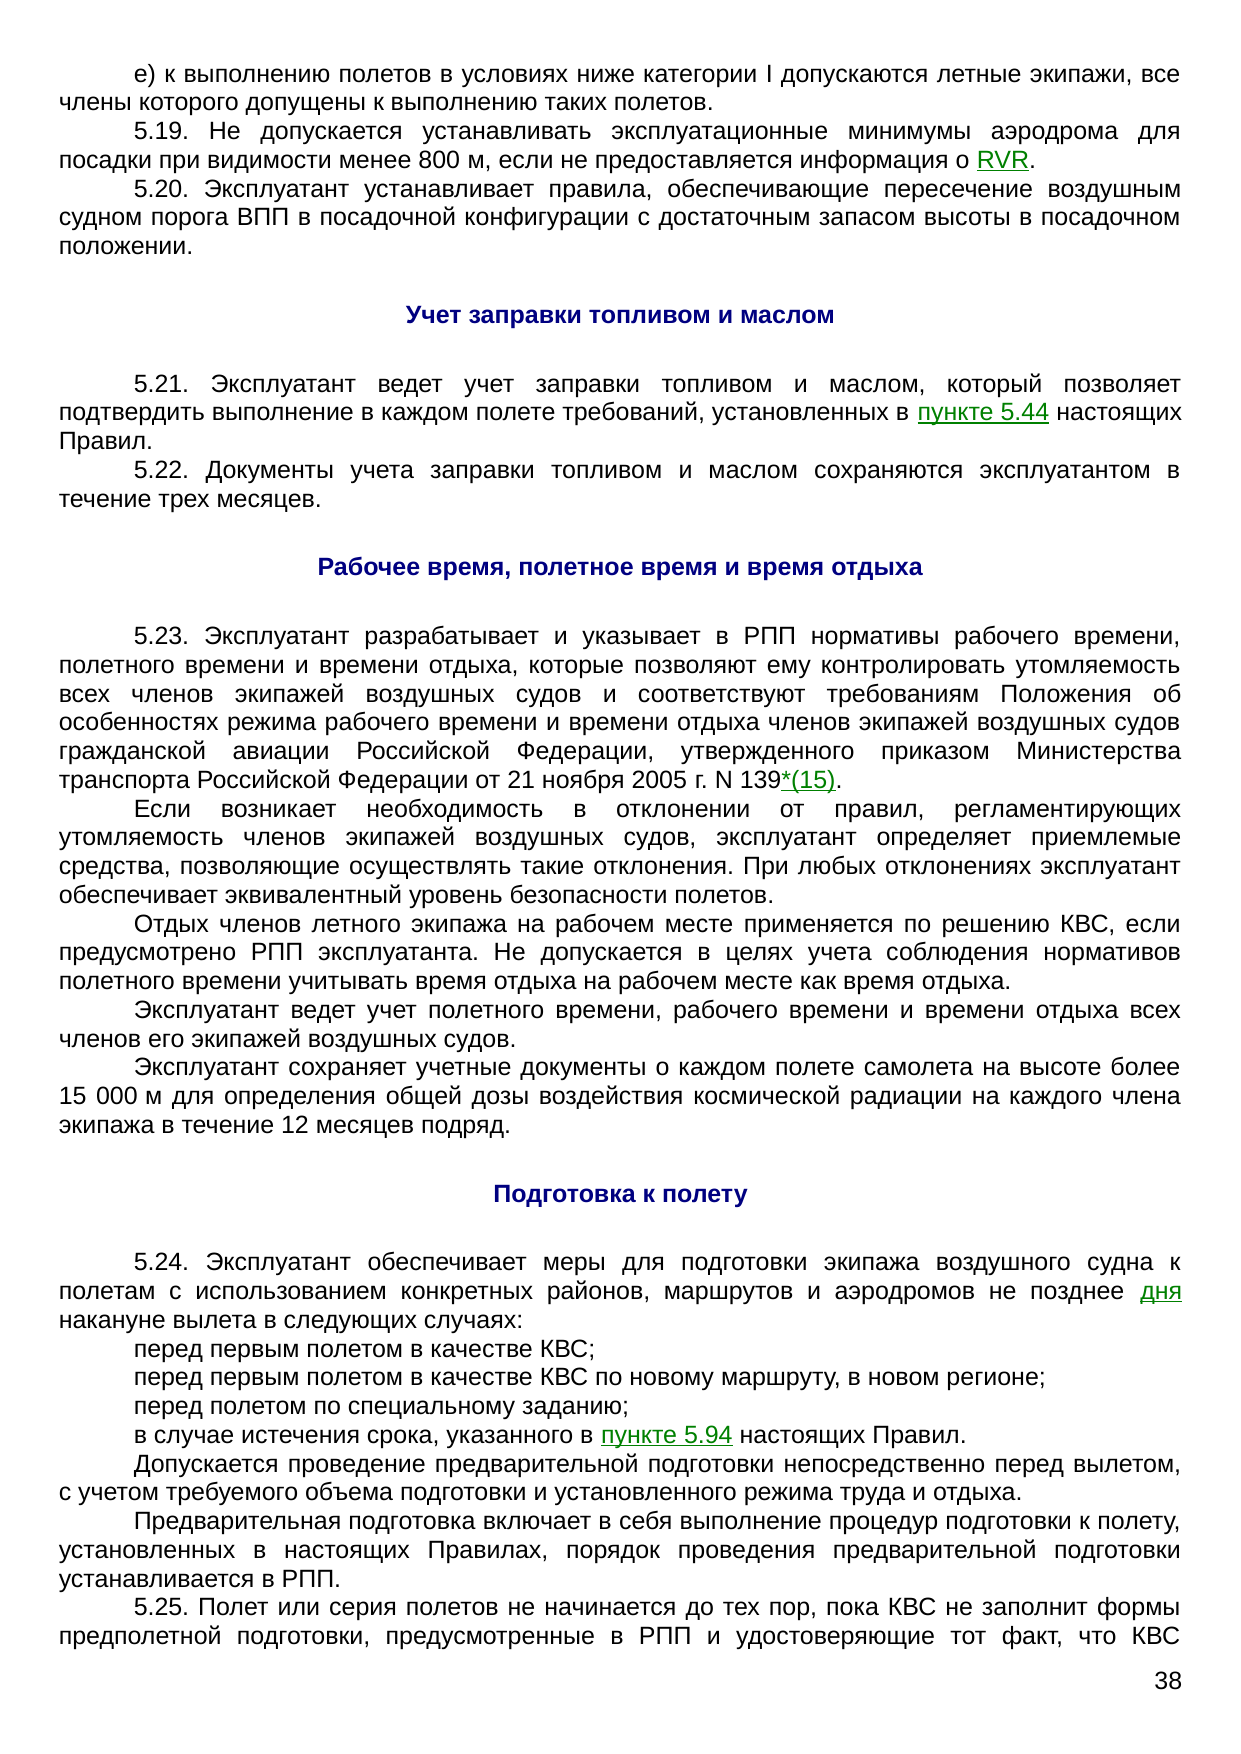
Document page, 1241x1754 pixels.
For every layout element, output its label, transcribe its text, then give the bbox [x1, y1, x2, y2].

text перед полетом по специальному заданию; [58, 1391, 1182, 1420]
subtitle Рабочее время, полетное время и время отдыха [58, 552, 1182, 581]
text 5.21. Эксплуатант ведет учет заправки топливом и маслом, который позволяет подтвердить выполнение в каждом полете требований, установленных в пункте 5.44 настоящих Правил. [58, 368, 1182, 455]
text Допускается проведение предварительной подготовки непосредственно перед вылетом, с учетом требуемого объема подготовки и установленного режима труда и отдыха. [58, 1448, 1182, 1506]
subtitle Учет заправки топливом и маслом [58, 300, 1182, 328]
text перед первым полетом в качестве КВС по новому маршруту, в новом регионе; [58, 1362, 1182, 1391]
text 5.22. Документы учета заправки топливом и маслом сохраняются эксплуатантом в течение трех месяцев. [58, 455, 1182, 512]
text Отдых членов летного экипажа на рабочем месте применяется по решению КВС, если предусмотрено РПП эксплуатанта. Не допускается в целях учета соблюдения нормативов полетного времени учитывать время отдыха на рабочем месте как время отдыха. [58, 908, 1182, 995]
subtitle Подготовка к полету [58, 1178, 1182, 1207]
text Эксплуатант ведет учет полетного времени, рабочего времени и времени отдыха всех членов его экипажей воздушных судов. [58, 995, 1182, 1052]
text е) к выполнению полетов в условиях ниже категории I допускаются летные экипажи, все члены которого допущены к выполнению таких полетов. [58, 58, 1182, 116]
text 5.23. Эксплуатант разрабатывает и указывает в РПП нормативы рабочего времени, полетного времени и времени отдыха, которые позволяют ему контролировать утомляемость всех членов экипажей воздушных судов и соответствуют требованиям Положения об особенностях режима рабочего времени и времени отдыха членов экипажей воздушных судов гражданской авиации Российской Федерации, утвержденного приказом Министерства транспорта Российской Федерации от 21 ноября 2005 г. N 139*(15). [58, 621, 1182, 793]
text Эксплуатант сохраняет учетные документы о каждом полете самолета на высоте более 15 000 м для определения общей дозы воздействия космической радиации на каждого члена экипажа в течение 12 месяцев подряд. [58, 1052, 1182, 1138]
text 5.20. Эксплуатант устанавливает правила, обеспечивающие пересечение воздушным судном порога ВПП в посадочной конфигурации с достаточным запасом высоты в посадочном положении. [58, 173, 1182, 260]
text 5.24. Эксплуатант обеспечивает меры для подготовки экипажа воздушного судна к полетам с использованием конкретных районов, маршрутов и аэродромов не позднее дня накануне вылета в следующих случаях: [58, 1247, 1182, 1333]
text 5.19. Не допускается устанавливать эксплуатационные минимумы аэродрома для посадки при видимости менее 800 м, если не предоставляется информация о RVR. [58, 116, 1182, 173]
text Предварительная подготовка включает в себя выполнение процедур подготовки к полету, установленных в настоящих Правилах, порядок проведения предварительной подготовки устанавливается в РПП. [58, 1506, 1182, 1592]
text Если возникает необходимость в отклонении от правил, регламентирующих утомляемость членов экипажей воздушных судов, эксплуатант определяет приемлемые средства, позволяющие осуществлять такие отклонения. При любых отклонениях эксплуатант обеспечивает эквивалентный уровень безопасности полетов. [58, 793, 1182, 908]
text в случае истечения срока, указанного в пункте 5.94 настоящих Правил. [58, 1420, 1182, 1448]
text перед первым полетом в качестве КВС; [58, 1333, 1182, 1362]
text 5.25. Полет или серия полетов не начинается до тех пор, пока КВС не заполнит формы предполетной подготовки, предусмотренные в РПП и удостоверяющие тот факт, что КВС [58, 1592, 1182, 1650]
